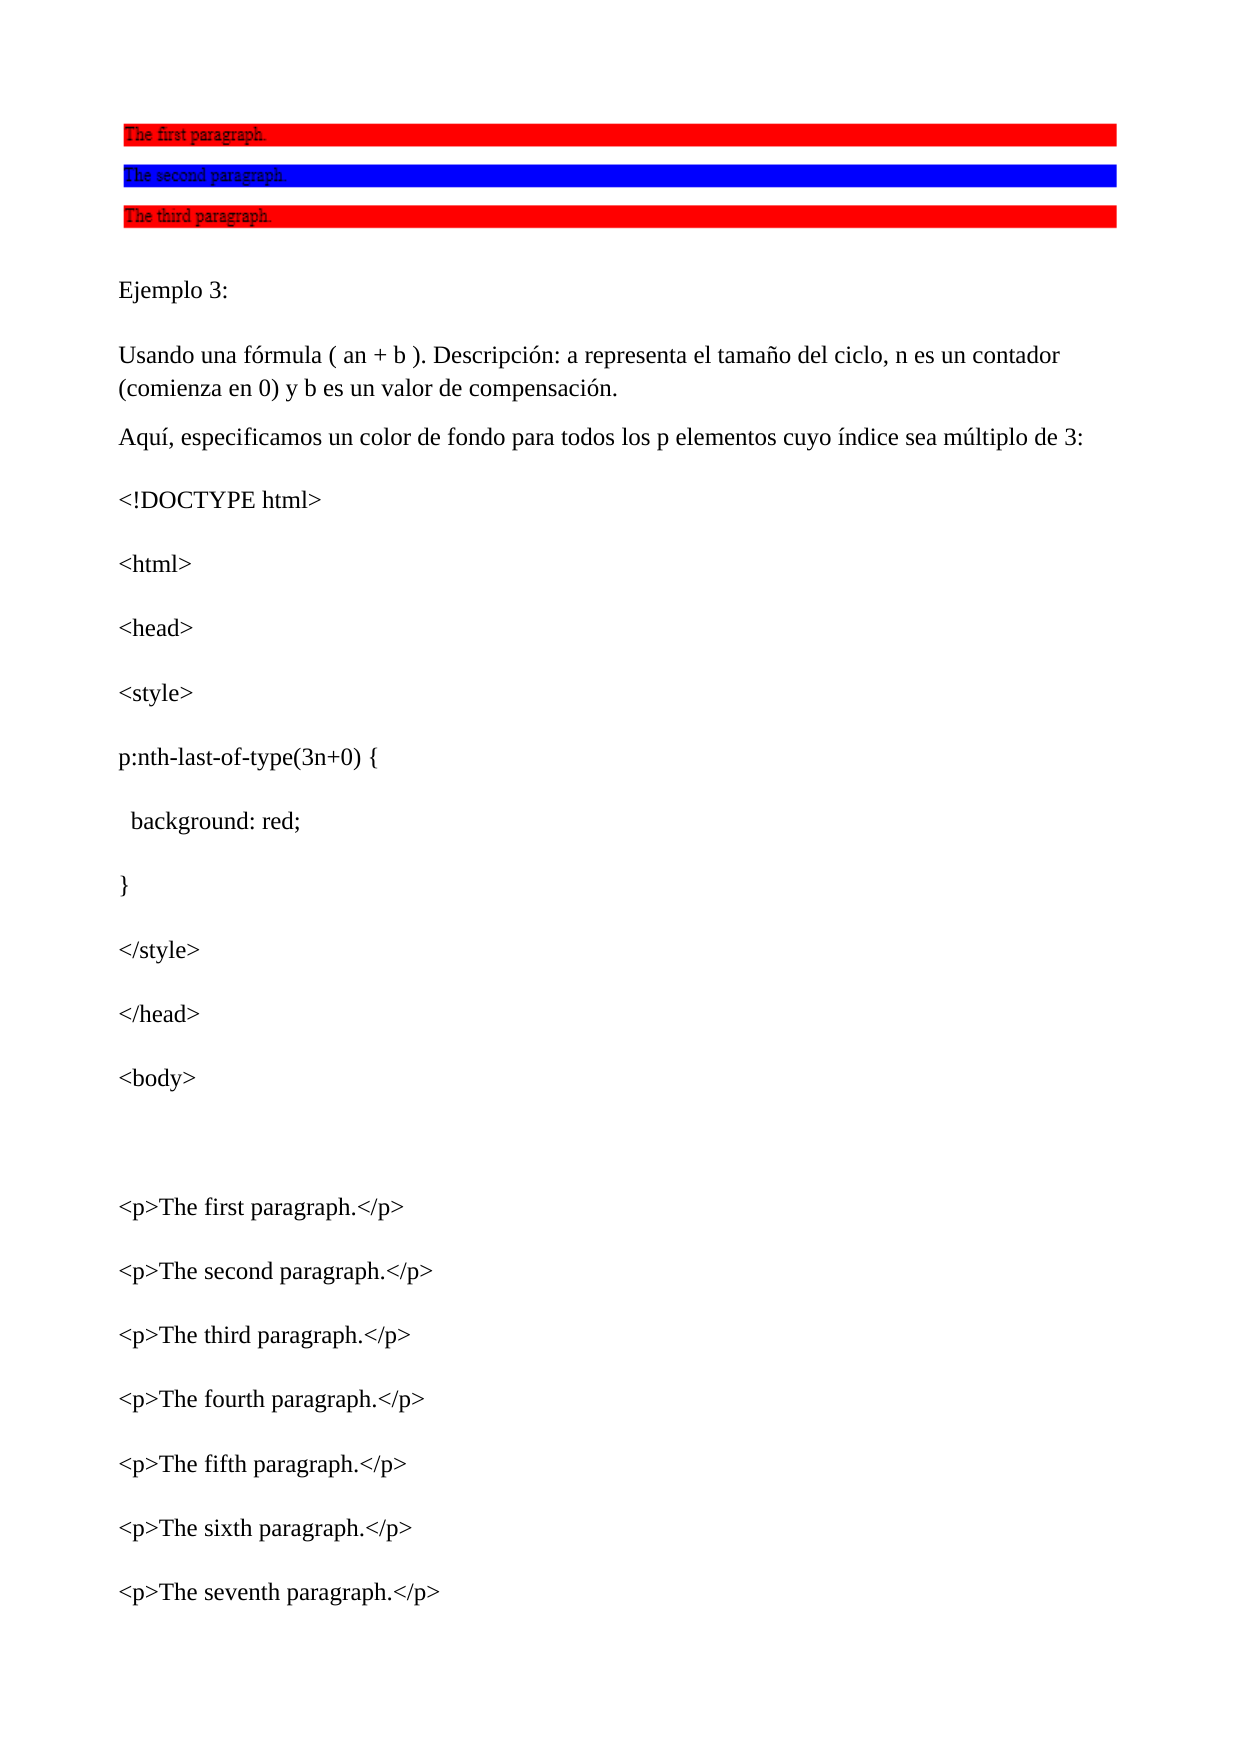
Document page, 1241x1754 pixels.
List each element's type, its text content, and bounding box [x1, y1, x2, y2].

text </head> [118, 999, 1122, 1028]
text <p>The second paragraph.</p> [118, 1256, 1122, 1285]
text <html> [118, 549, 1122, 578]
text Ejemplo 3: [118, 272, 1122, 304]
picture [118, 118, 1123, 272]
text <p>The fifth paragraph.</p> [118, 1449, 1122, 1478]
text <!DOCTYPE html> [118, 485, 1122, 513]
text Usando una fórmula ( an + b ). Descripción: a representa el tamaño del ciclo, n es un contador (comienza en 0) y b es un valor de compensación. [118, 340, 1122, 402]
text <p>The first paragraph.</p> [118, 1192, 1122, 1221]
text Aquí, especificamos un color de fondo para todos los p elementos cuyo índice sea múltiplo de 3: [118, 422, 1122, 450]
text </style> [118, 935, 1122, 963]
text <p>The third paragraph.</p> [118, 1320, 1122, 1349]
text <style> [118, 678, 1122, 706]
text p:nth-last-of-type(3n+0) { [118, 742, 1122, 771]
text } [118, 870, 1122, 899]
text background: red; [118, 806, 1122, 835]
text <p>The sixth paragraph.</p> [118, 1513, 1122, 1542]
text <p>The seventh paragraph.</p> [118, 1577, 1122, 1606]
text <head> [118, 613, 1122, 642]
text <p>The fourth paragraph.</p> [118, 1384, 1122, 1413]
text <body> [118, 1063, 1122, 1092]
